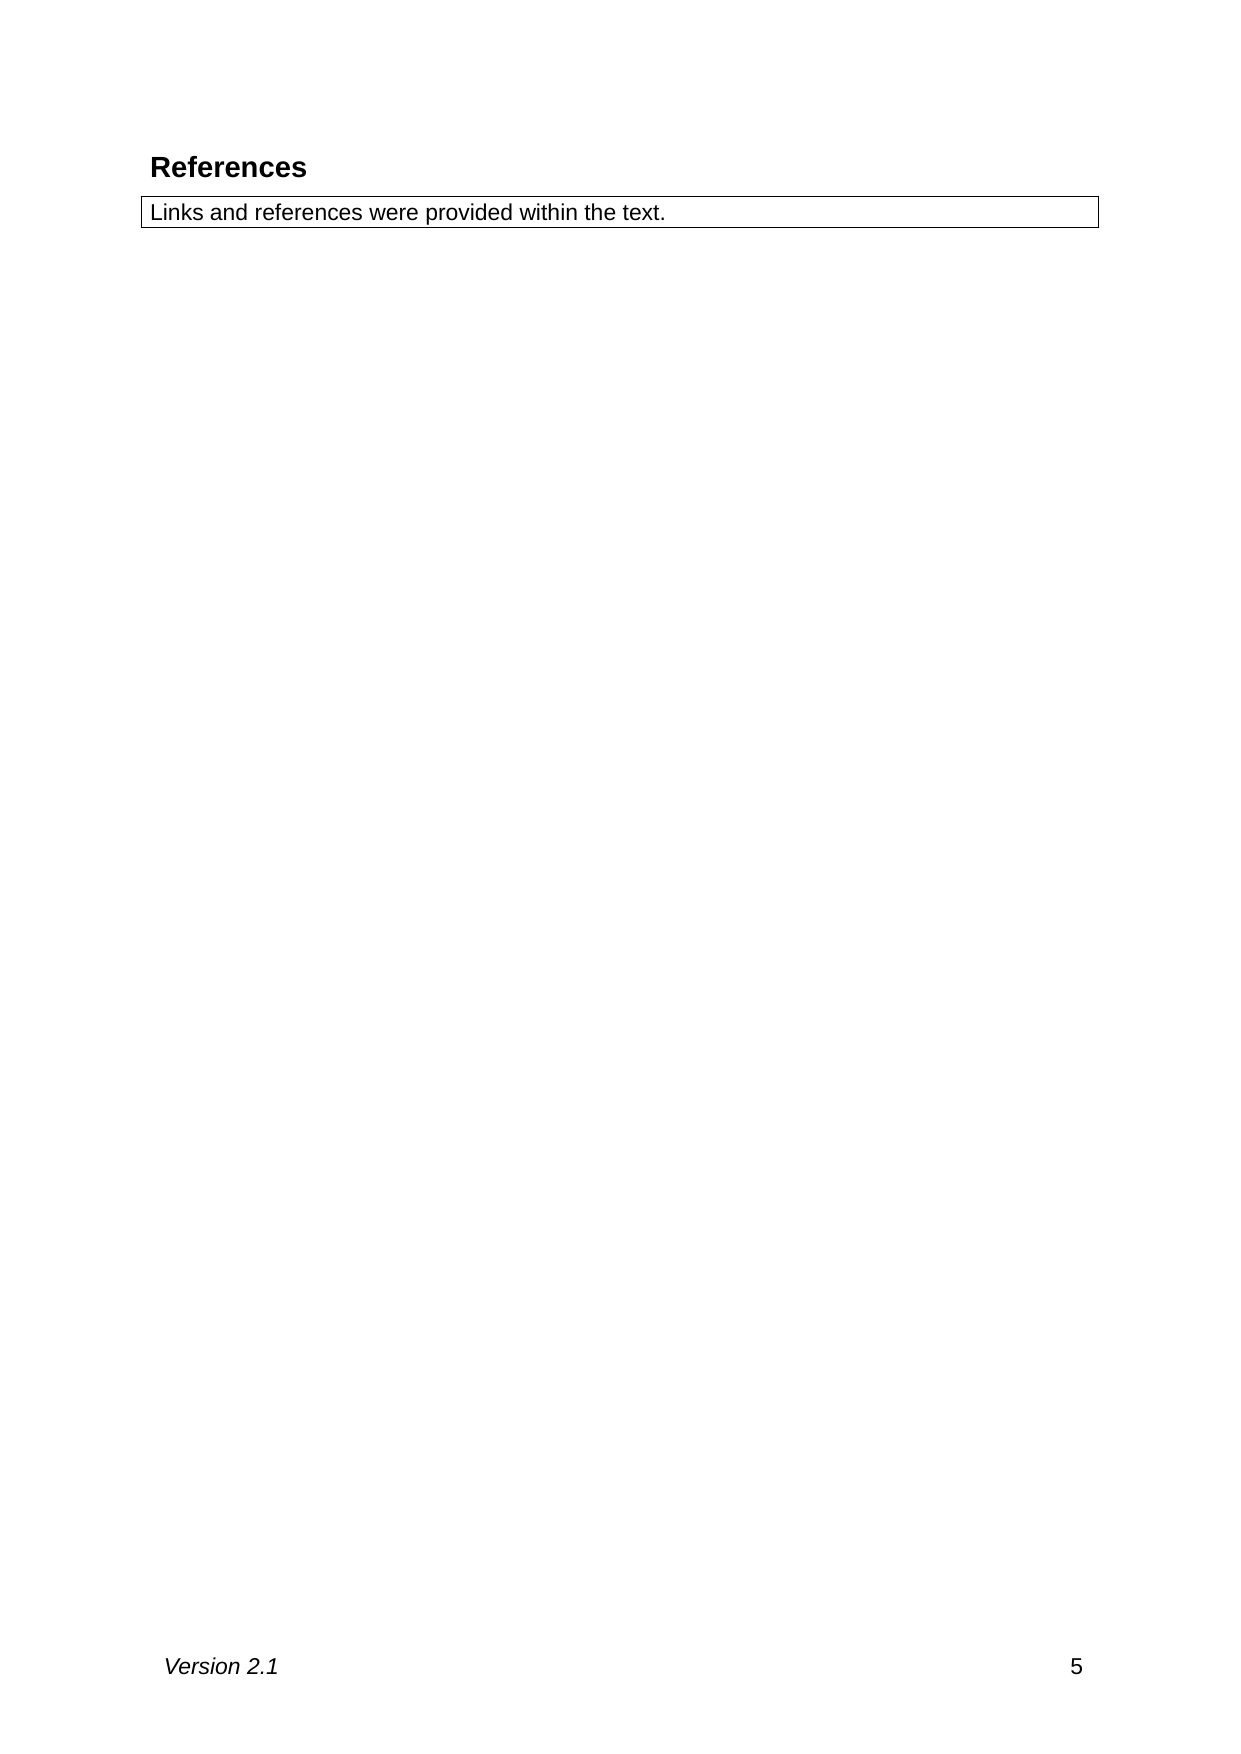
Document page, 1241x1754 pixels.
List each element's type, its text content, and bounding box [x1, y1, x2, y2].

subtitle References [150, 150, 1090, 183]
text Links and references were provided within the text. [142, 197, 1098, 227]
